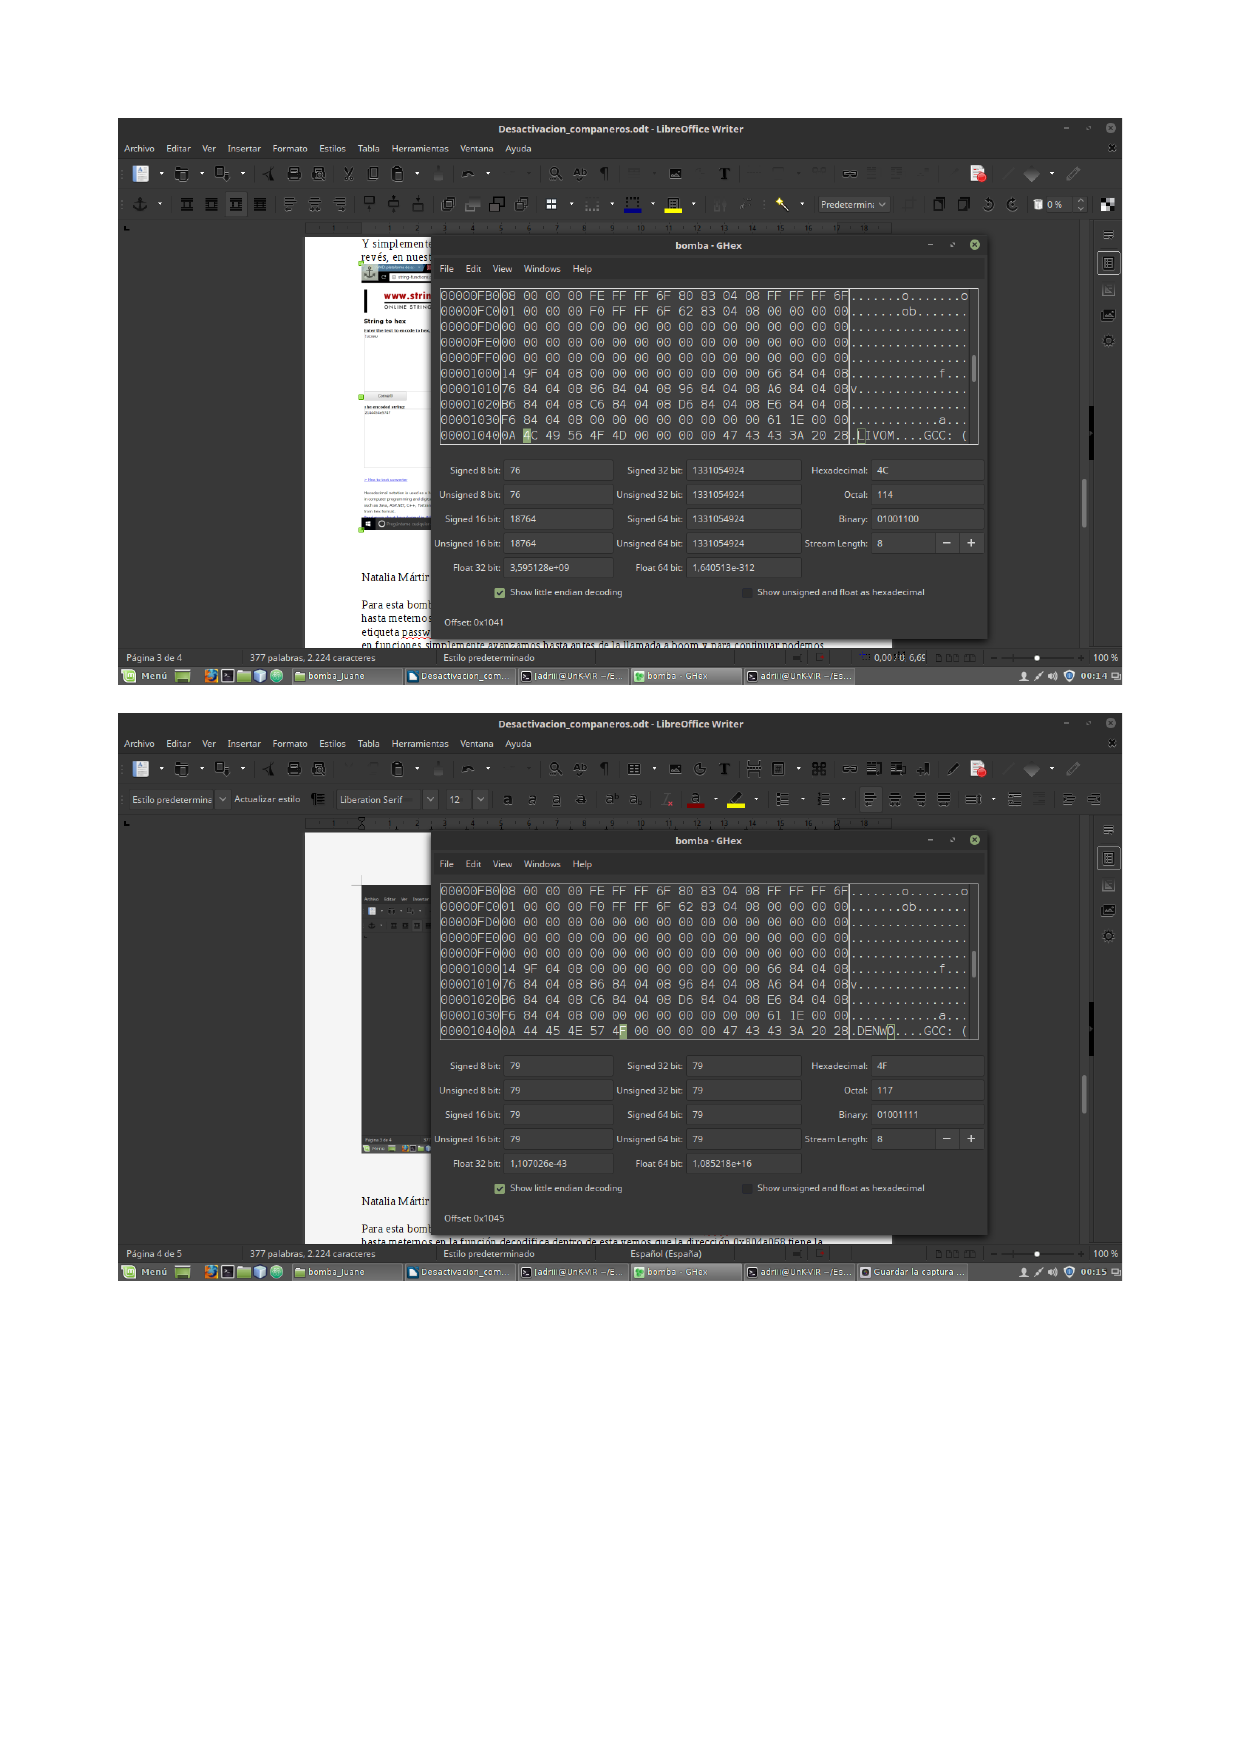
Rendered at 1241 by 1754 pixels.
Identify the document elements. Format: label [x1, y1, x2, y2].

picture [118, 713, 1123, 1281]
picture [118, 118, 1123, 685]
